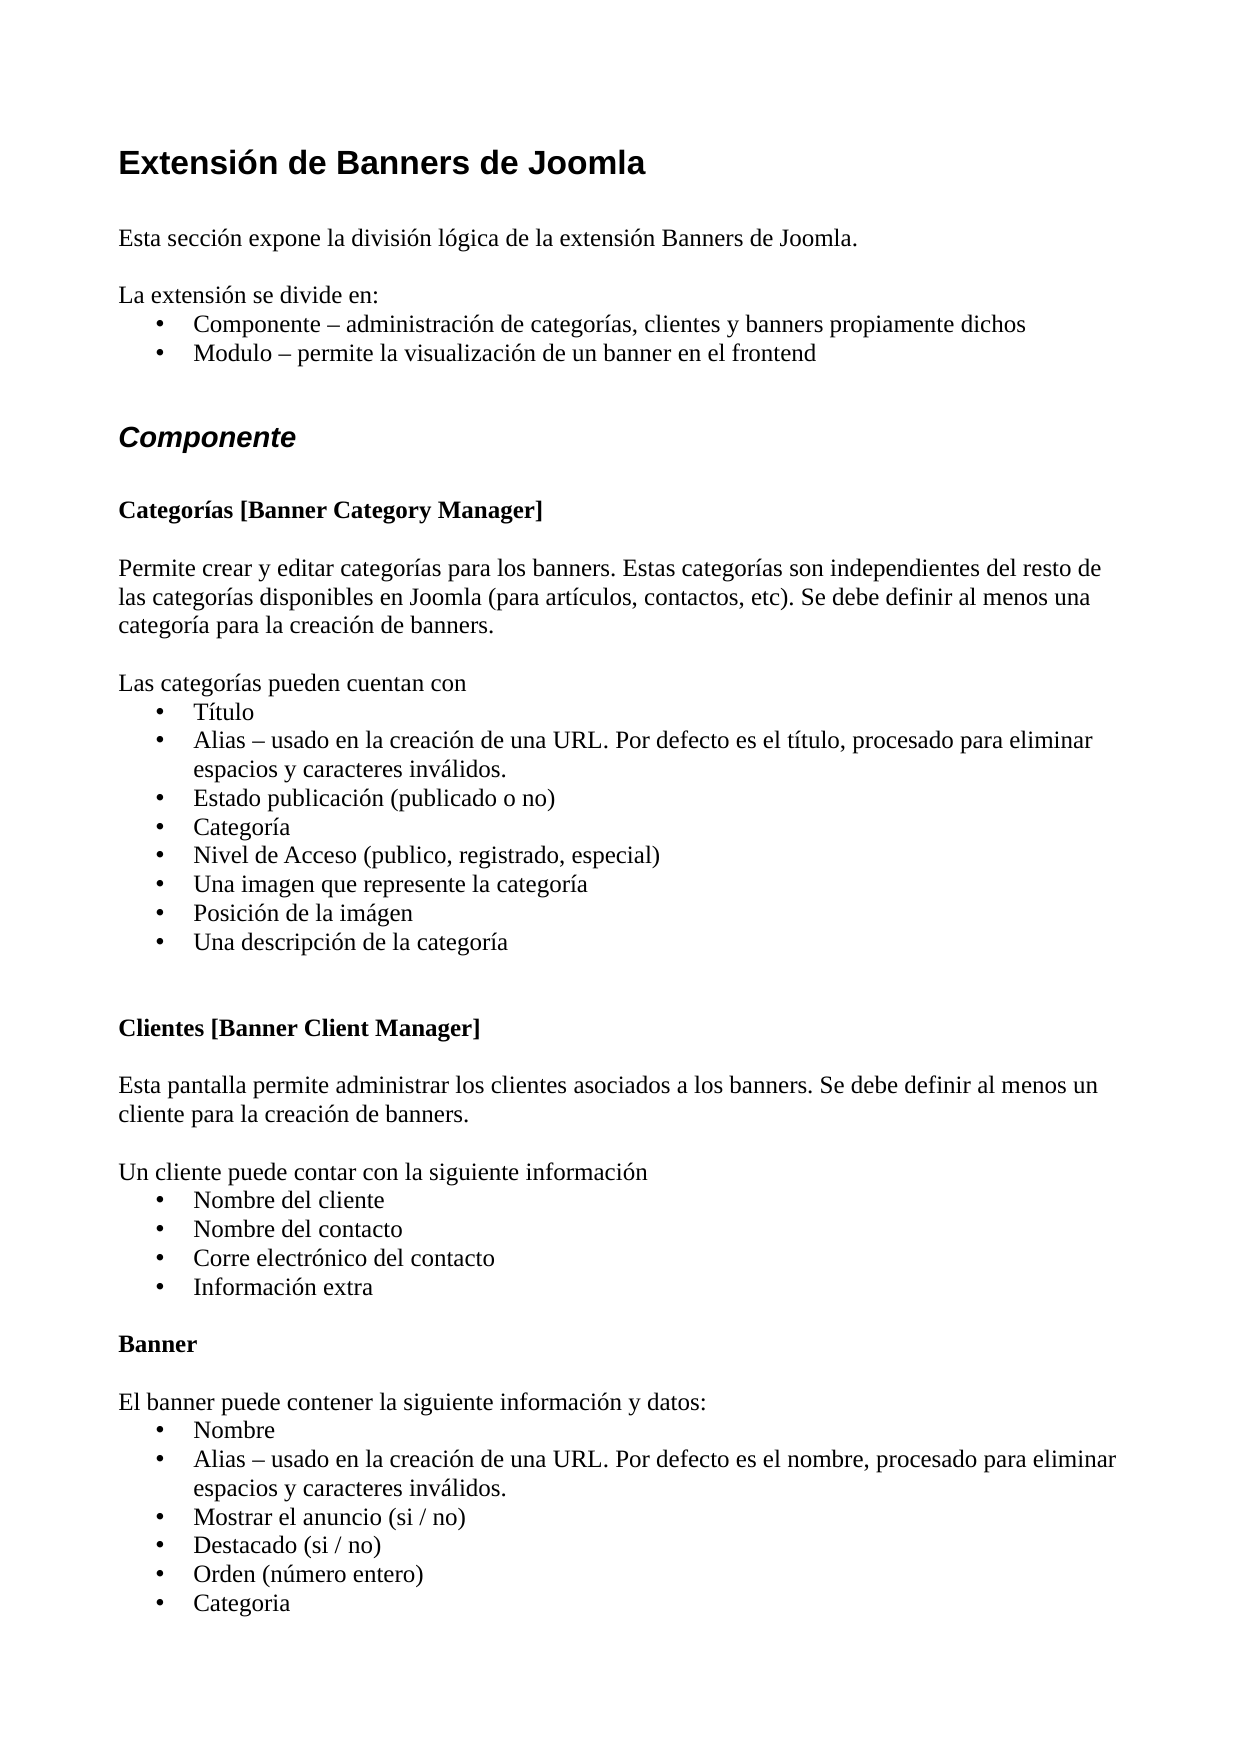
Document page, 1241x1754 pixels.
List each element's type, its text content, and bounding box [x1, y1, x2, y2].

list Una descripción de la categoría [156, 927, 1122, 955]
text Las categorías pueden cuentan con [118, 668, 1122, 697]
list Nombre [156, 1415, 1122, 1444]
text Banner [118, 1329, 1122, 1358]
text Clientes [Banner Client Manager] [118, 1013, 1122, 1042]
list Nombre del cliente [156, 1185, 1122, 1214]
text Un cliente puede contar con la siguiente información [118, 1157, 1122, 1185]
list Categoría [156, 812, 1122, 840]
list Categoria [156, 1588, 1122, 1617]
text La extensión se divide en: [118, 281, 1122, 309]
list Modulo – permite la visualización de un banner en el frontend [156, 338, 1122, 367]
subtitle Extensión de Banners de Joomla [118, 143, 1122, 182]
list Nivel de Acceso (publico, registrado, especial) [156, 840, 1122, 869]
text Esta sección expone la división lógica de la extensión Banners de Joomla. [118, 223, 1122, 252]
list Título [156, 697, 1122, 725]
text Permite crear y editar categorías para los banners. Estas categorías son independientes del resto de las categorías disponibles en Joomla (para artículos, contactos, etc). Se debe definir al menos una categoría para la creación de banners. [118, 553, 1122, 639]
text Esta pantalla permite administrar los clientes asociados a los banners. Se debe definir al menos un cliente para la creación de banners. [118, 1070, 1122, 1128]
list Posición de la imágen [156, 898, 1122, 927]
list Nombre del contacto [156, 1214, 1122, 1243]
list Alias – usado en la creación de una URL. Por defecto es el nombre, procesado para eliminar espacios y caracteres inválidos. [156, 1444, 1122, 1502]
list Corre electrónico del contacto [156, 1243, 1122, 1272]
list Componente – administración de categorías, clientes y banners propiamente dichos [156, 309, 1122, 338]
list Orden (número entero) [156, 1559, 1122, 1588]
list Alias – usado en la creación de una URL. Por defecto es el título, procesado para eliminar espacios y caracteres inválidos. [156, 725, 1122, 783]
list Mostrar el anuncio (si / no) [156, 1502, 1122, 1530]
subtitle Componente [118, 421, 1122, 454]
text El banner puede contener la siguiente información y datos: [118, 1387, 1122, 1415]
list Información extra [156, 1272, 1122, 1300]
list Destacado (si / no) [156, 1530, 1122, 1559]
list Una imagen que represente la categoría [156, 869, 1122, 898]
list Estado publicación (publicado o no) [156, 783, 1122, 812]
text Categorías [Banner Category Manager] [118, 495, 1122, 524]
